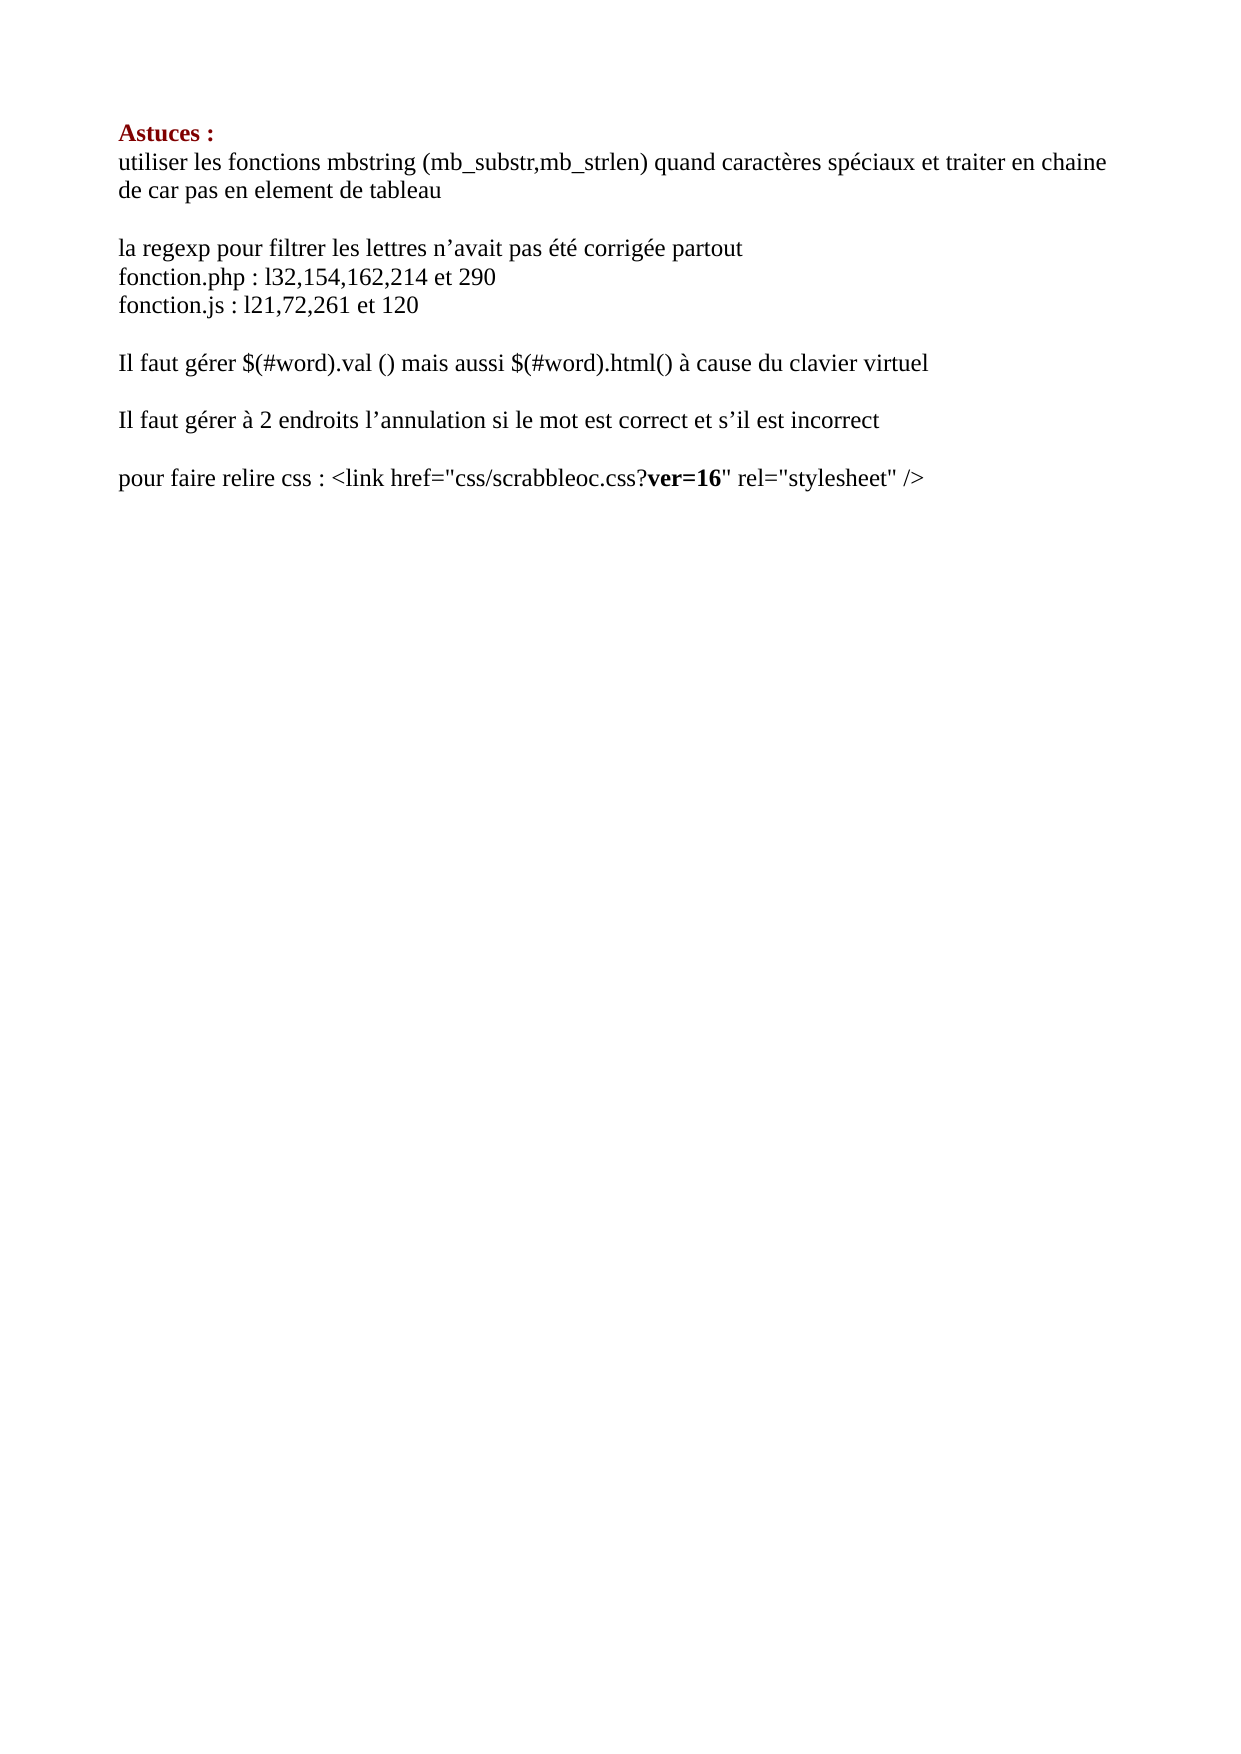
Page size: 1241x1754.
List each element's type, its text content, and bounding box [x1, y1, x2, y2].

text Il faut gérer à 2 endroits l’annulation si le mot est correct et s’il est incorrect [118, 406, 1122, 434]
text utiliser les fonctions mbstring (mb_substr,mb_strlen) quand caractères spéciaux et traiter en chaine de car pas en element de tableau [118, 147, 1122, 204]
text fonction.php : l32,154,162,214 et 290 [118, 262, 1122, 291]
text la regexp pour filtrer les lettres n’avait pas été corrigée partout [118, 233, 1122, 262]
text fonction.js : l21,72,261 et 120 [118, 291, 1122, 319]
text Astuces : [118, 118, 1122, 147]
text Il faut gérer $(#word).val () mais aussi $(#word).html() à cause du clavier virtuel [118, 348, 1122, 377]
text pour faire relire css : <link href="css/scrabbleoc.css?ver=16" rel="stylesheet" /> [118, 463, 1122, 492]
